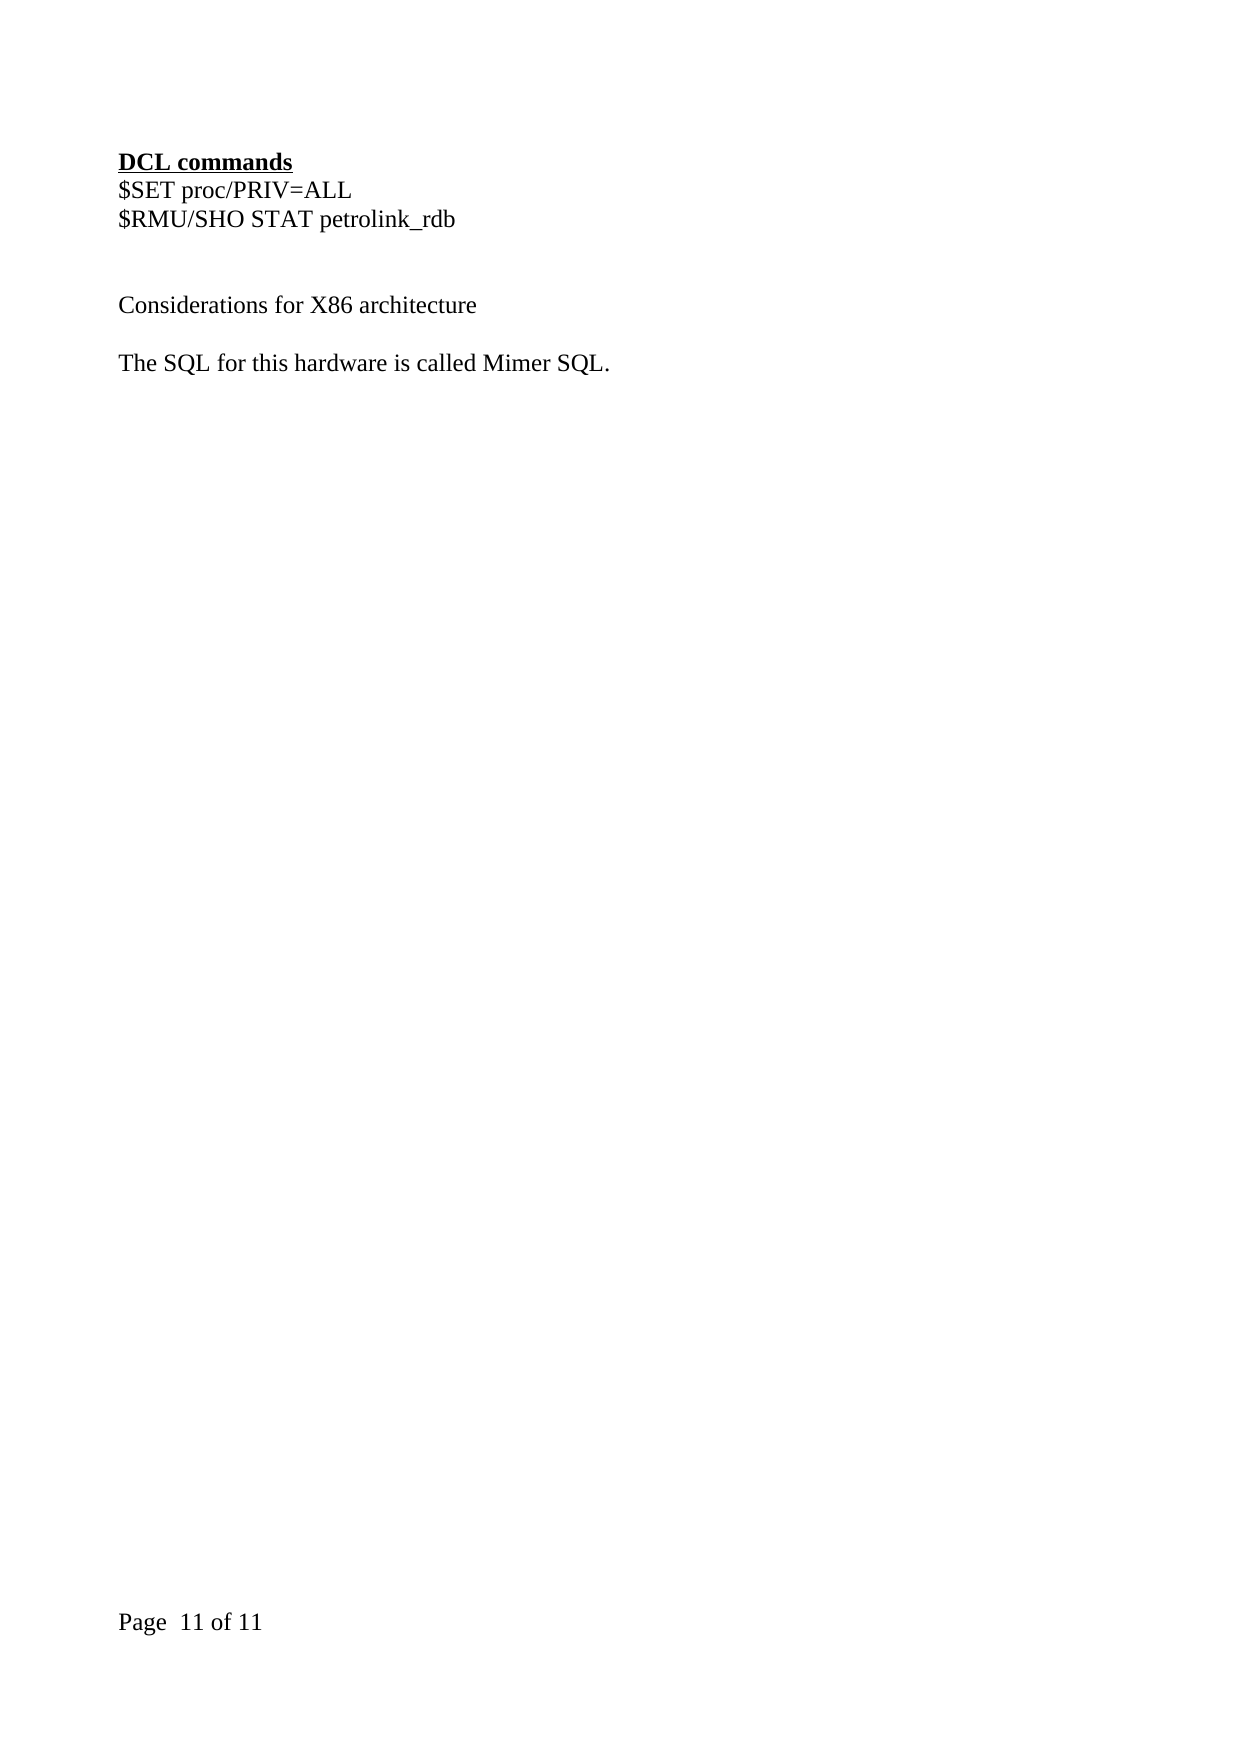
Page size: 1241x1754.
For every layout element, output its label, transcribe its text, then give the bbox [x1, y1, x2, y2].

text $SET proc/PRIV=ALL [118, 176, 1122, 204]
text Considerations for X86 architecture [118, 291, 1122, 319]
text DCL commands [118, 147, 1122, 176]
text The SQL for this hardware is called Mimer SQL. [118, 348, 1122, 377]
text $RMU/SHO STAT petrolink_rdb [118, 204, 1122, 233]
